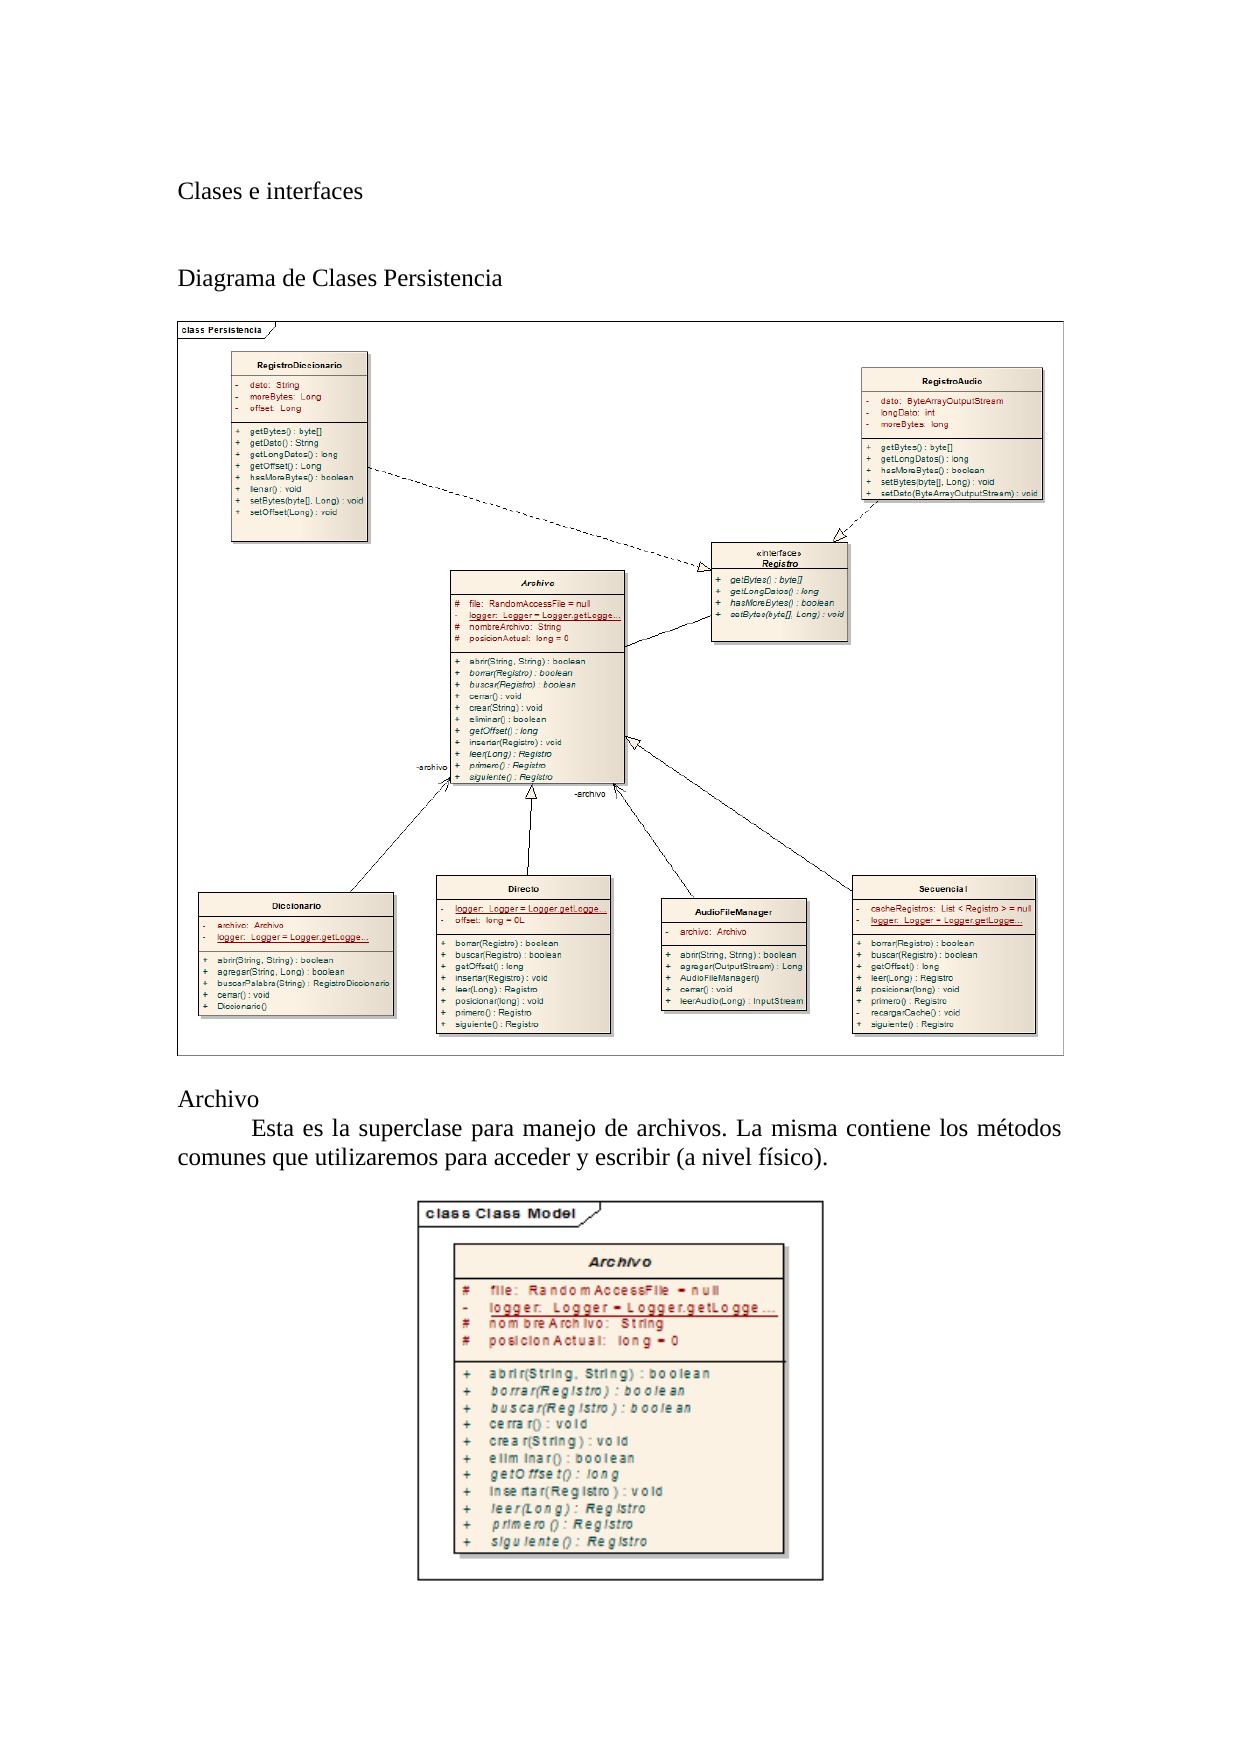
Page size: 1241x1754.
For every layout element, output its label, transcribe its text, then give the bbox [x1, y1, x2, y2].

text Diagrama de Clases Persistencia [177, 263, 1063, 291]
text Archivo [177, 1084, 1063, 1113]
text Esta es la superclase para manejo de archivos. La misma contiene los métodos comunes que utilizaremos para acceder y escribir (a nivel físico). [177, 1113, 1063, 1170]
picture [176, 320, 1064, 1056]
text Clases e interfaces [177, 176, 1063, 205]
picture [413, 1199, 827, 1584]
